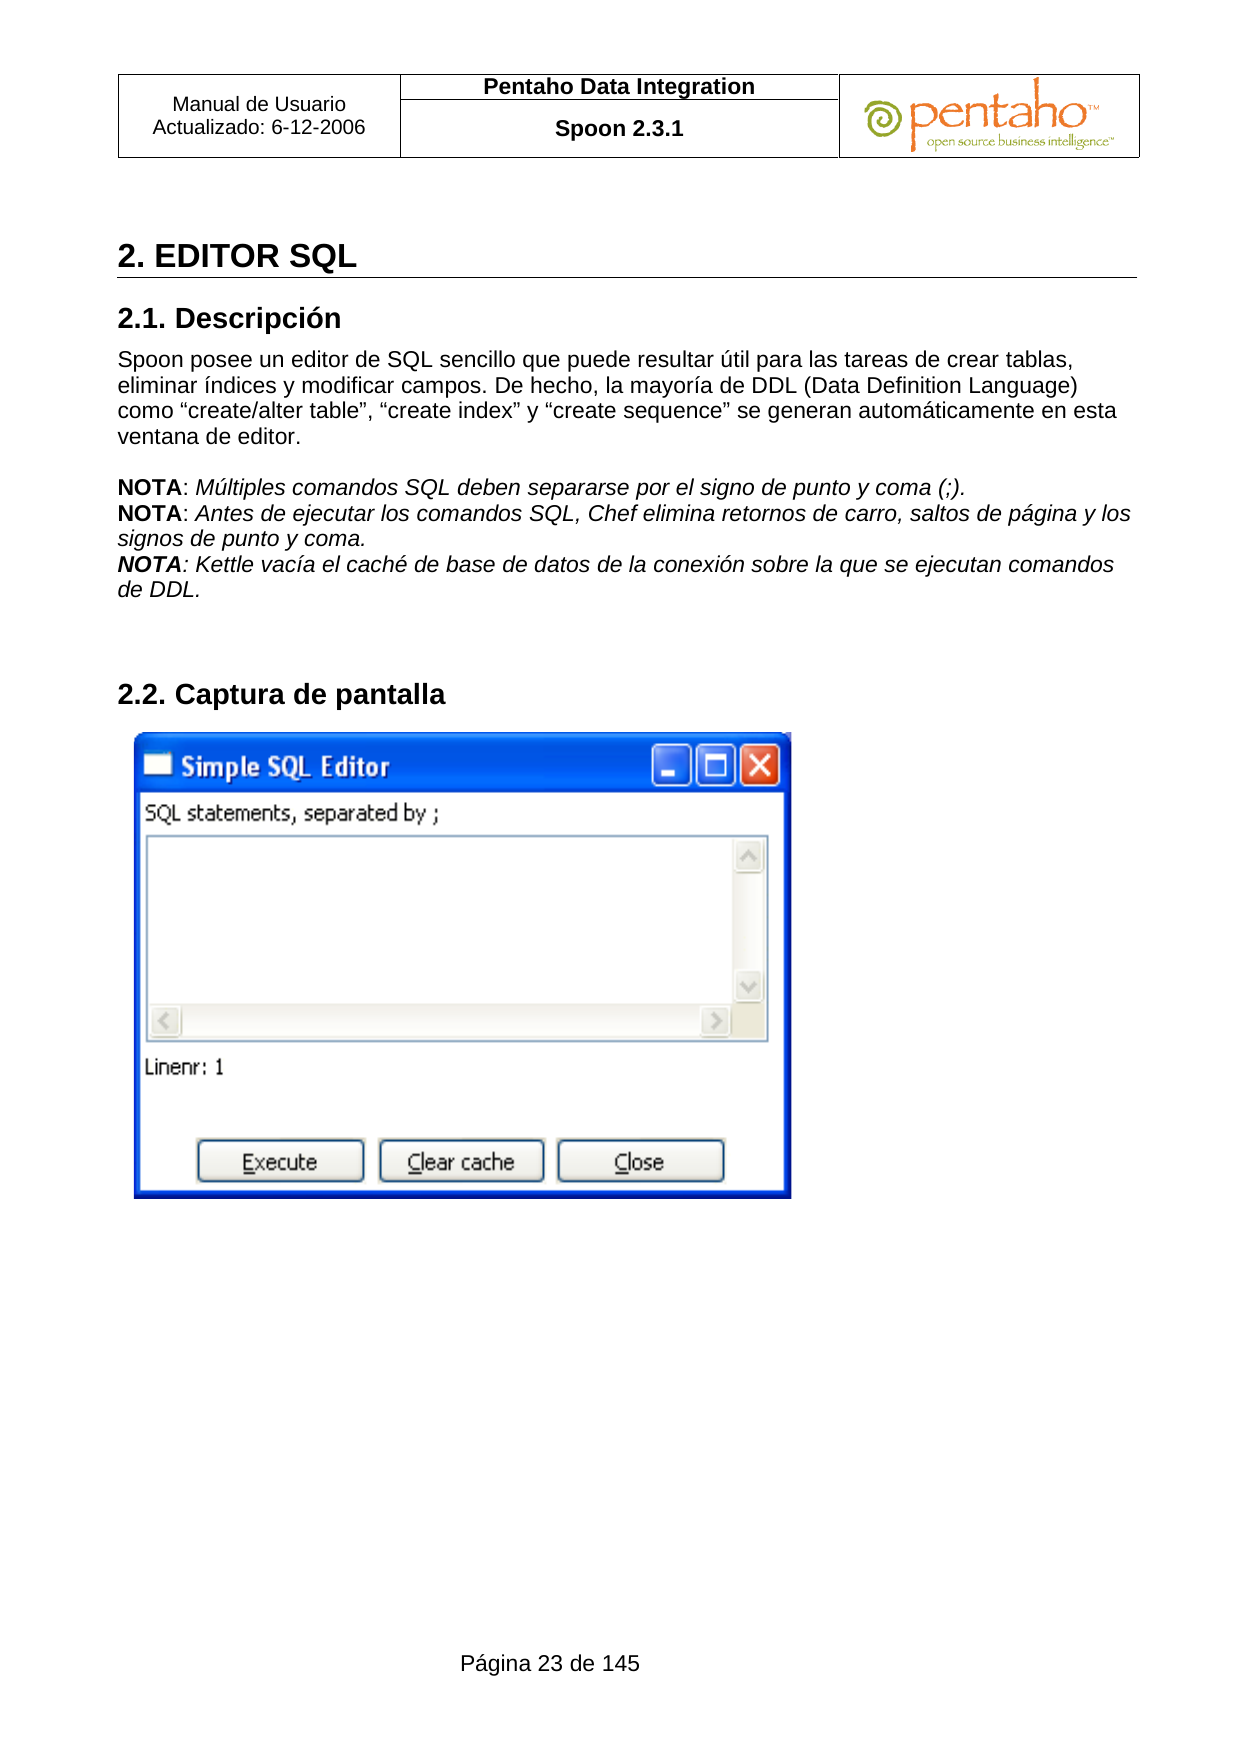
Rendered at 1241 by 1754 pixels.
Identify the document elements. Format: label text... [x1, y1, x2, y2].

subtitle Descripción [117, 302, 1137, 334]
text Spoon posee un editor de SQL sencillo que puede resultar útil para las tareas de crear tablas, eliminar índices y modificar campos. De hecho, la mayoría de DDL (Data Definition Language) como “create/alter table”, “create index” y “create sequence” se generan automáticamente en esta ventana de editor. [117, 347, 1137, 449]
subtitle Captura de pantalla [117, 678, 1137, 711]
subtitle Editor SQL [117, 238, 1137, 277]
picture [133, 732, 792, 1199]
text NOTA: Kettle vacía el caché de base de datos de la conexión sobre la que se ejecutan comandos de DDL. [117, 551, 1137, 602]
text NOTA: Múltiples comandos SQL deben separarse por el signo de punto y coma (;). [117, 475, 1137, 500]
text NOTA: Antes de ejecutar los comandos SQL, Chef elimina retornos de carro, saltos de página y los signos de punto y coma. [117, 500, 1137, 551]
